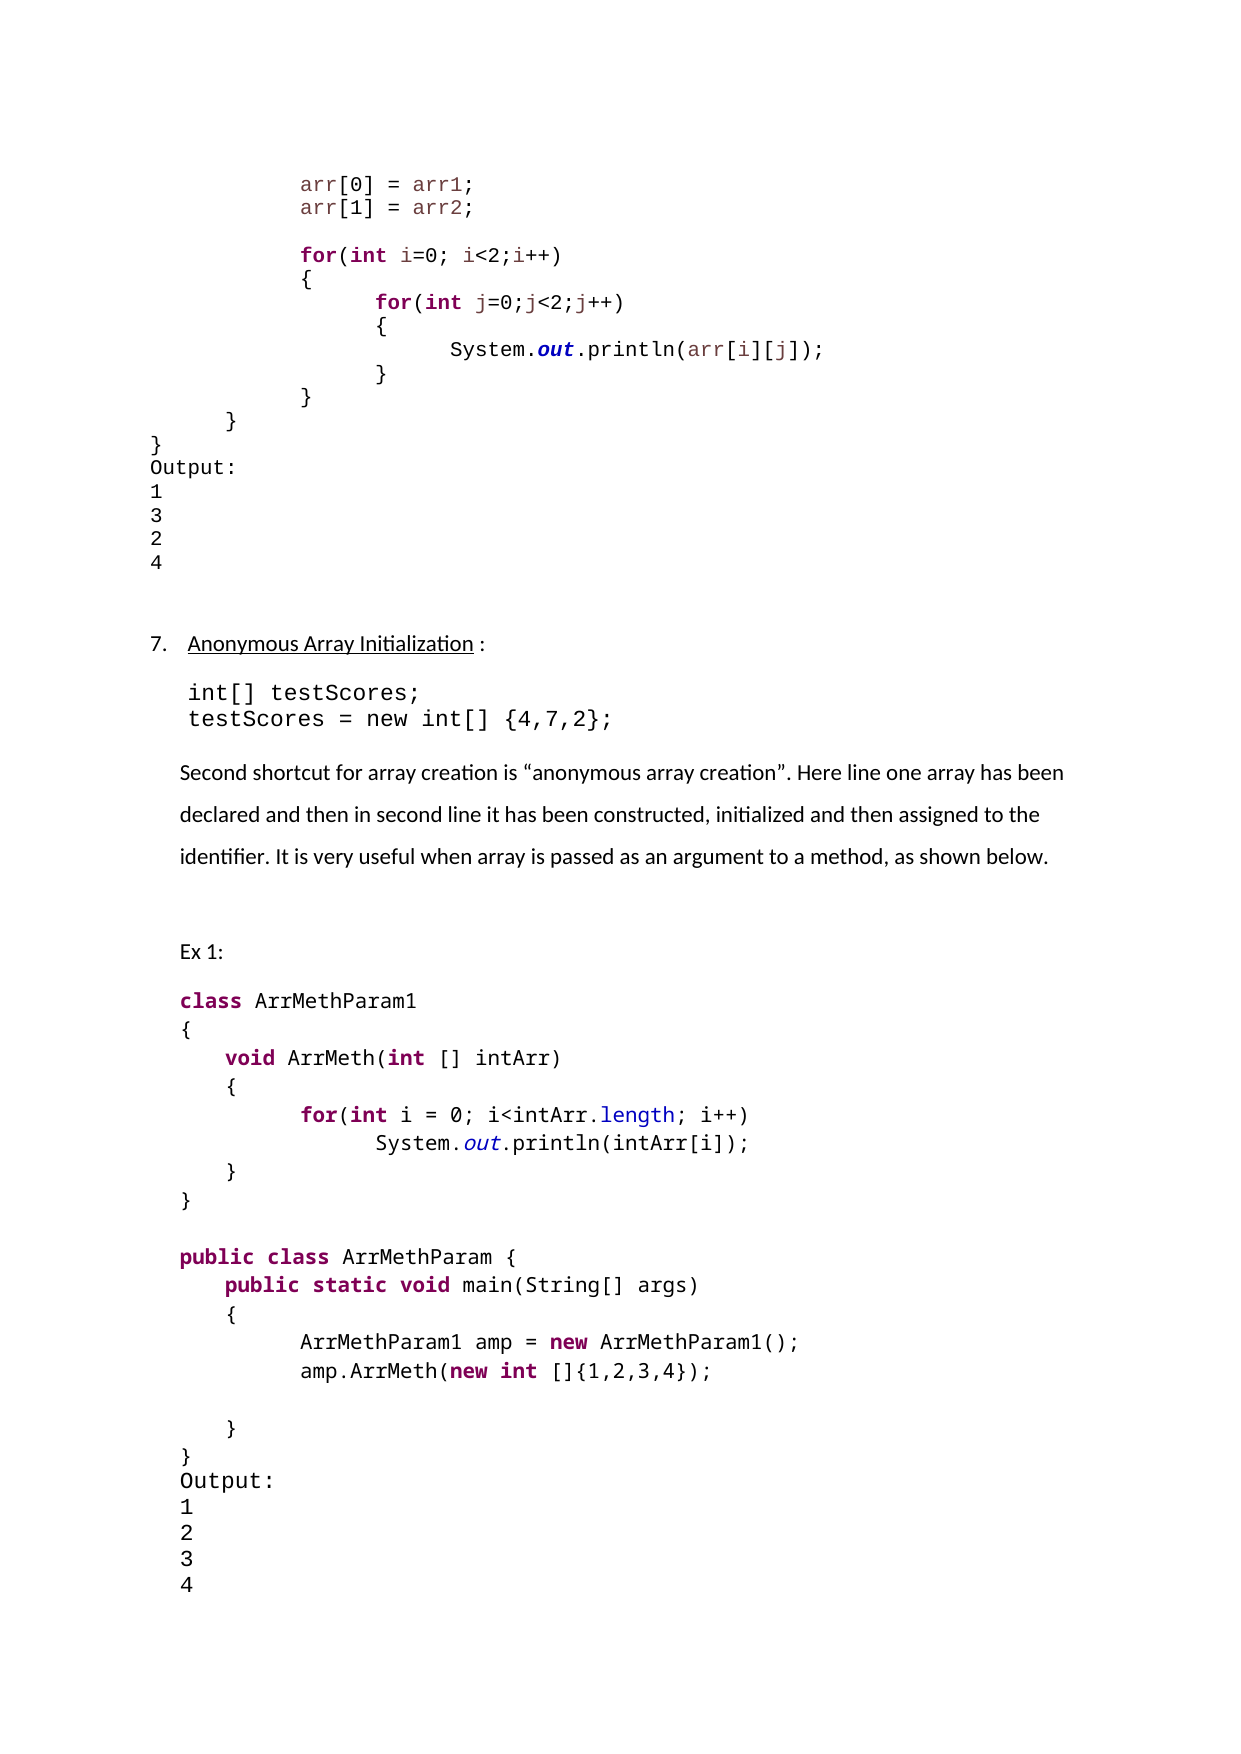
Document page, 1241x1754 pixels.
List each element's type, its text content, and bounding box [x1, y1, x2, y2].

text 1 [150, 481, 1090, 505]
text amp.ArrMeth(new int []{1,2,3,4}); [179, 1356, 1090, 1384]
text System.out.println(arr[i][j]); [150, 339, 1090, 363]
text arr[1] = arr2; [150, 197, 1090, 221]
text for(int i = 0; i<intArr.length; i++) [179, 1100, 1090, 1128]
text for(int j=0;j<2;j++) [150, 292, 1090, 316]
text } [179, 1441, 1090, 1469]
text Output: [179, 1469, 1090, 1495]
text 3 [150, 505, 1090, 528]
text { [179, 1014, 1090, 1043]
text { [179, 1071, 1090, 1100]
text 2 [179, 1521, 1090, 1547]
text 1 [179, 1495, 1090, 1521]
text } [150, 434, 1090, 457]
text } [150, 363, 1090, 386]
text int[] testScores; [150, 682, 1090, 708]
text class ArrMethParam1 [179, 986, 1090, 1014]
text void ArrMeth(int [] intArr) [179, 1043, 1090, 1071]
text arr[0] = arr1; [150, 174, 1090, 197]
text } [179, 1413, 1090, 1441]
text public static void main(String[] args) [179, 1270, 1090, 1299]
text { [150, 316, 1090, 339]
list Second shortcut for array creation is “anonymous array creation”. Here line one array has been declared and then in second line it has been constructed, initialized and then assigned to the identifier. It is very useful when array is passed as an argument to a method, as shown below. [179, 758, 1090, 870]
text } [150, 410, 1090, 434]
text } [179, 1185, 1090, 1213]
text 4 [179, 1573, 1090, 1599]
text System.out.println(intArr[i]); [179, 1128, 1090, 1157]
list Anonymous Array Initialization : [150, 629, 1090, 657]
text } [150, 386, 1090, 410]
text { [179, 1299, 1090, 1327]
text 3 [179, 1547, 1090, 1573]
text for(int i=0; i<2;i++) [150, 244, 1090, 268]
text Output: [150, 457, 1090, 481]
text ArrMethParam1 amp = new ArrMethParam1(); [179, 1327, 1090, 1356]
text } [179, 1157, 1090, 1185]
list testScores = new int[] {4,7,2}; [187, 708, 1090, 733]
text 4 [150, 552, 1090, 576]
list Ex 1: [179, 937, 1090, 965]
text { [150, 268, 1090, 292]
text 2 [150, 528, 1090, 552]
text public class ArrMethParam { [179, 1242, 1090, 1270]
